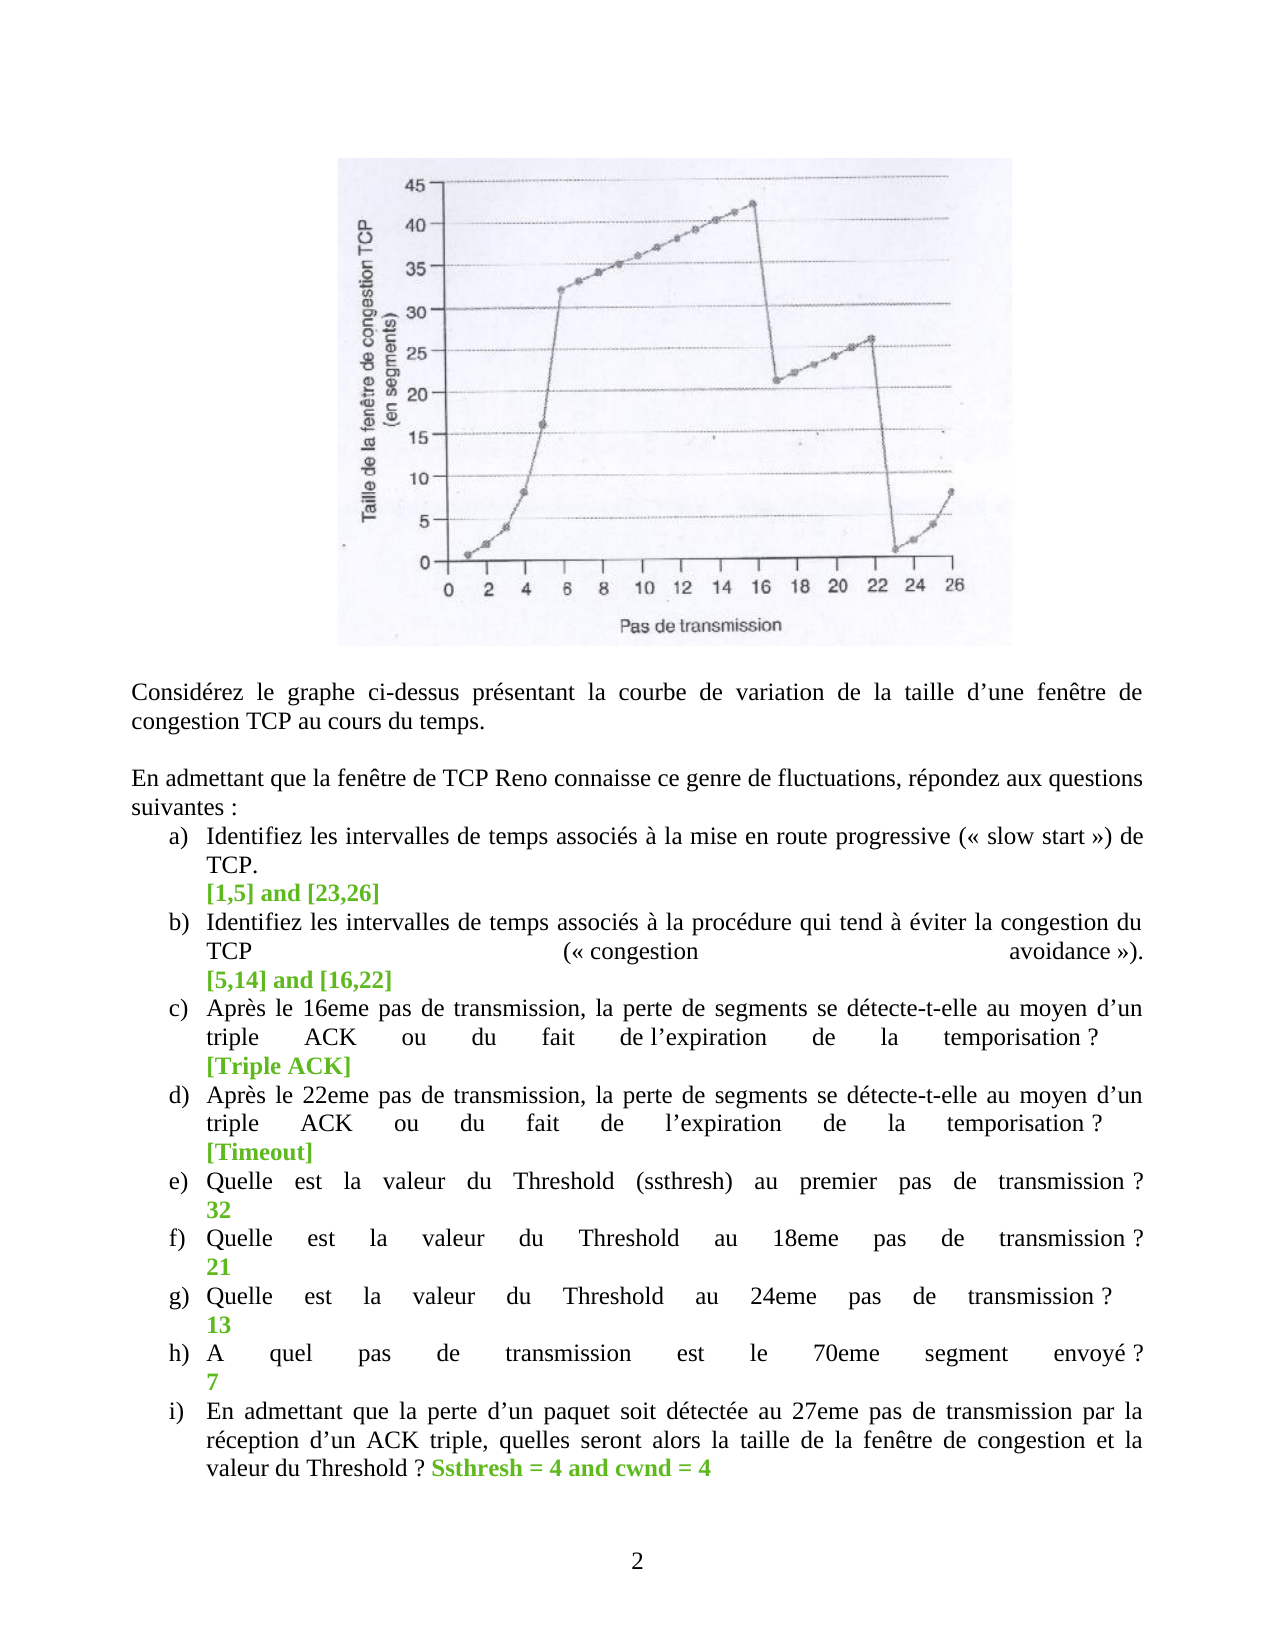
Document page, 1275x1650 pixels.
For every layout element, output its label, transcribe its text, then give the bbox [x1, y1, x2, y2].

list Quelle est la valeur du Threshold au 18eme pas de transmission ? 21 [169, 1223, 1144, 1281]
text Considérez le graphe ci-dessus présentant la courbe de variation de la taille d’une fenêtre de congestion TCP au cours du temps. [131, 677, 1144, 735]
list A quel pas de transmission est le 70eme segment envoyé ? 7 [169, 1338, 1144, 1396]
list Quelle est la valeur du Threshold au 24eme pas de transmission ? 13 [169, 1281, 1144, 1338]
text En admettant que la fenêtre de TCP Reno connaisse ce genre de fluctuations, répondez aux questions suivantes : [131, 763, 1144, 821]
list Après le 16eme pas de transmission, la perte de segments se détecte-t-elle au moyen d’un triple ACK ou du fait de l’expiration de la temporisation ? [Triple ACK] [169, 993, 1144, 1080]
list Après le 22eme pas de transmission, la perte de segments se détecte-t-elle au moyen d’un triple ACK ou du fait de l’expiration de la temporisation ? [Timeout] [169, 1080, 1144, 1166]
list Identifiez les intervalles de temps associés à la procédure qui tend à éviter la congestion du TCP (« congestion avoidance »). [5,14] and [16,22] [169, 907, 1144, 993]
list Identifiez les intervalles de temps associés à la mise en route progressive (« slow start ») de TCP. [1,5] and [23,26] [169, 821, 1144, 907]
list Quelle est la valeur du Threshold (ssthresh) au premier pas de transmission ? 32 [169, 1166, 1144, 1223]
picture [337, 158, 1013, 646]
list En admettant que la perte d’un paquet soit détectée au 27eme pas de transmission par la réception d’un ACK triple, quelles seront alors la taille de la fenêtre de congestion et la valeur du Threshold ? Ssthresh = 4 and cwnd = 4 [169, 1396, 1144, 1482]
